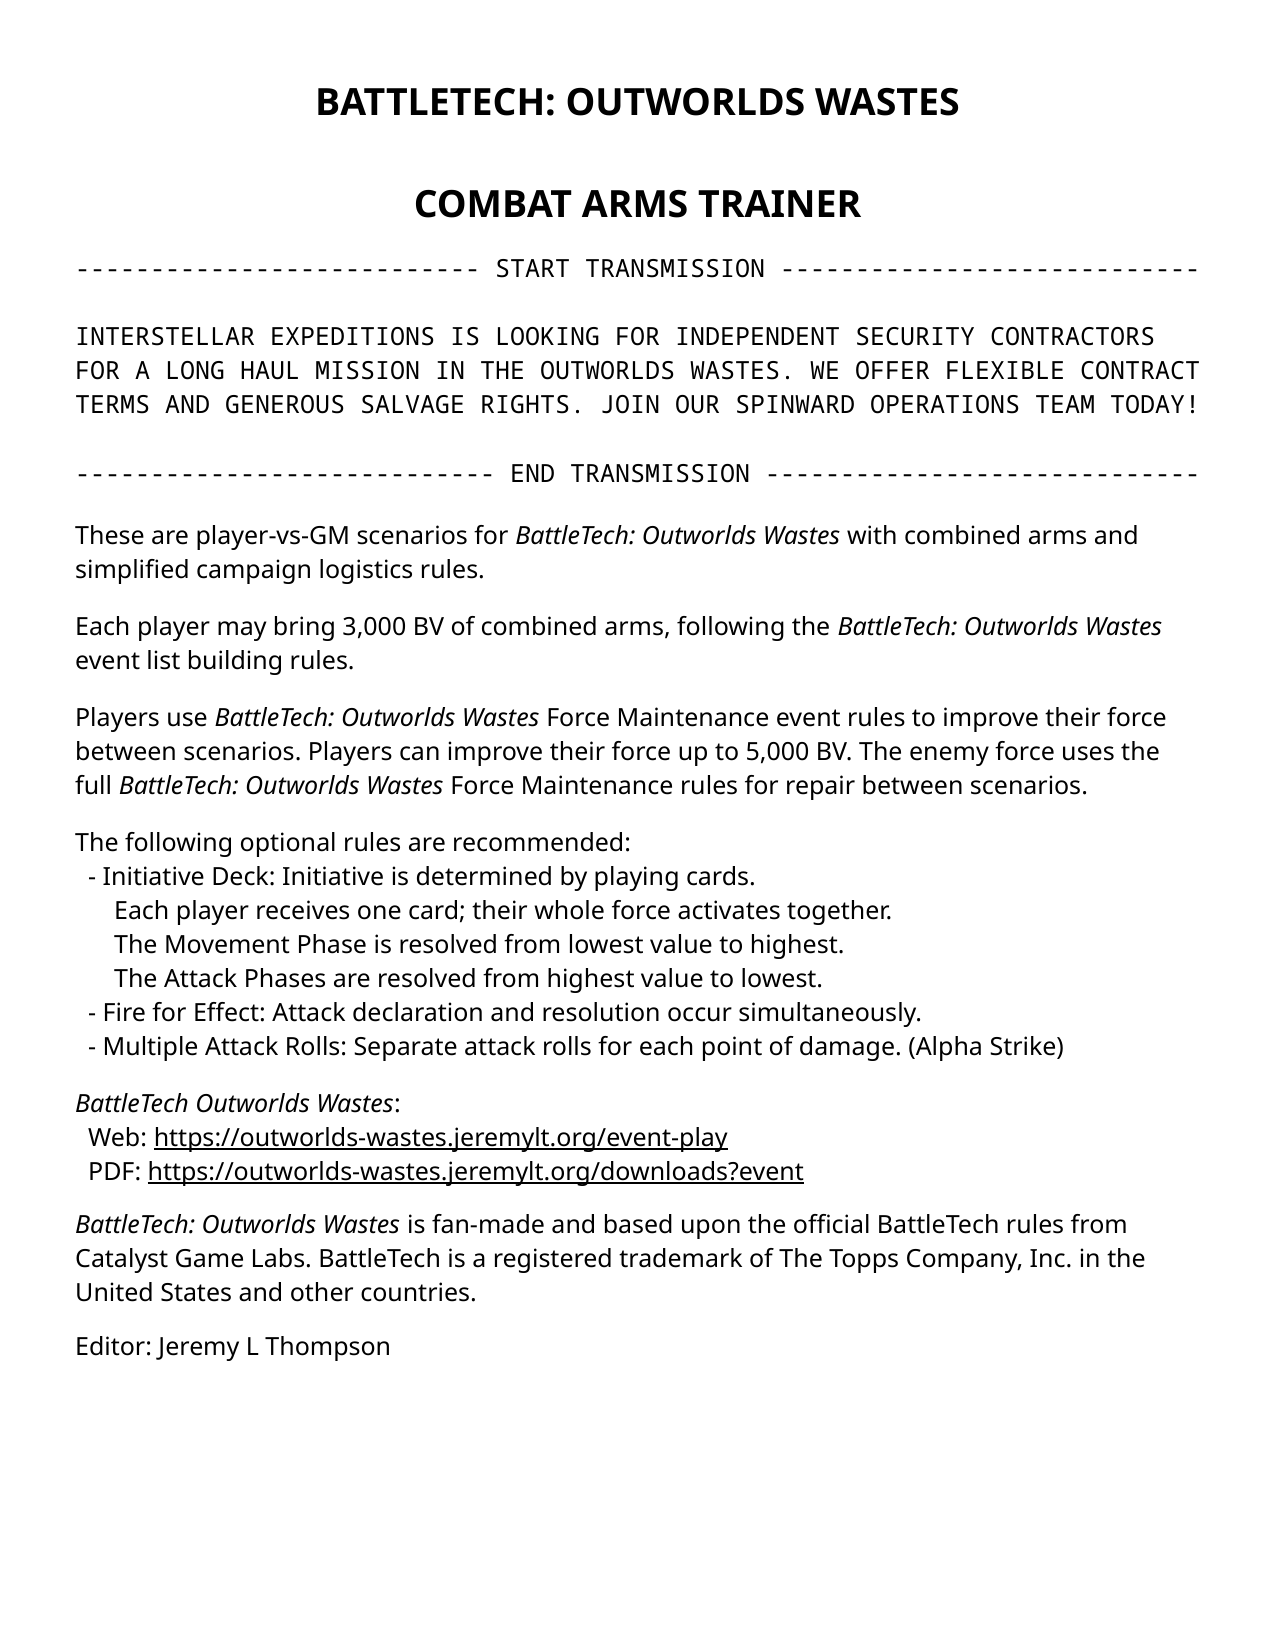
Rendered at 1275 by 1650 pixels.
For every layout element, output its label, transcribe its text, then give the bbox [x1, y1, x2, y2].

text These are player-vs-GM scenarios for BattleTech: Outworlds Wastes with combined arms and simplified campaign logistics rules. [75, 518, 1200, 586]
text ---------------------------- END TRANSMISSION ----------------------------- [75, 421, 1200, 489]
text Editor: Jeremy L Thompson [75, 1328, 1200, 1362]
text BattleTech: Outworlds Wastes is fan-made and based upon the official BattleTech rules from Catalyst Game Labs. BattleTech is a registered trademark of The Topps Company, Inc. in the United States and other countries. [75, 1207, 1200, 1309]
text --------------------------- START TRANSMISSION ---------------------------- [75, 251, 1200, 285]
text BATTLETECH: OUTWORLDS WASTES [75, 75, 1200, 126]
text - Initiative Deck: Initiative is determined by playing cards. [75, 858, 1200, 892]
text Each player receives one card; their whole force activates together. [75, 892, 1200, 926]
text INTERSTELLAR EXPEDITIONS IS LOOKING FOR INDEPENDENT SECURITY CONTRACTORS FOR A LONG HAUL MISSION IN THE OUTWORLDS WASTES. WE OFFER FLEXIBLE CONTRACT TERMS AND GENEROUS SALVAGE RIGHTS. JOIN OUR SPINWARD OPERATIONS TEAM TODAY! [75, 285, 1200, 421]
subtitle COMBAT ARMS TRAINER [75, 126, 1200, 228]
text The Movement Phase is resolved from lowest value to highest. [75, 926, 1200, 961]
text The Attack Phases are resolved from highest value to lowest. [75, 961, 1200, 994]
text Web: https://outworlds-wastes.jeremylt.org/event-play [75, 1119, 1200, 1153]
text - Fire for Effect: Attack declaration and resolution occur simultaneously. [75, 994, 1200, 1029]
text - Multiple Attack Rolls: Separate attack rolls for each point of damage. (Alpha Strike) [75, 1029, 1200, 1063]
text PDF: https://outworlds-wastes.jeremylt.org/downloads?event [75, 1153, 1200, 1188]
text Each player may bring 3,000 BV of combined arms, following the BattleTech: Outworlds Wastes event list building rules. [75, 608, 1200, 677]
text The following optional rules are recommended: [75, 824, 1200, 858]
text BattleTech Outworlds Wastes: [75, 1085, 1200, 1119]
text Players use BattleTech: Outworlds Wastes Force Maintenance event rules to improve their force between scenarios. Players can improve their force up to 5,000 BV. The enemy force uses the full BattleTech: Outworlds Wastes Force Maintenance rules for repair between scenarios. [75, 699, 1200, 802]
